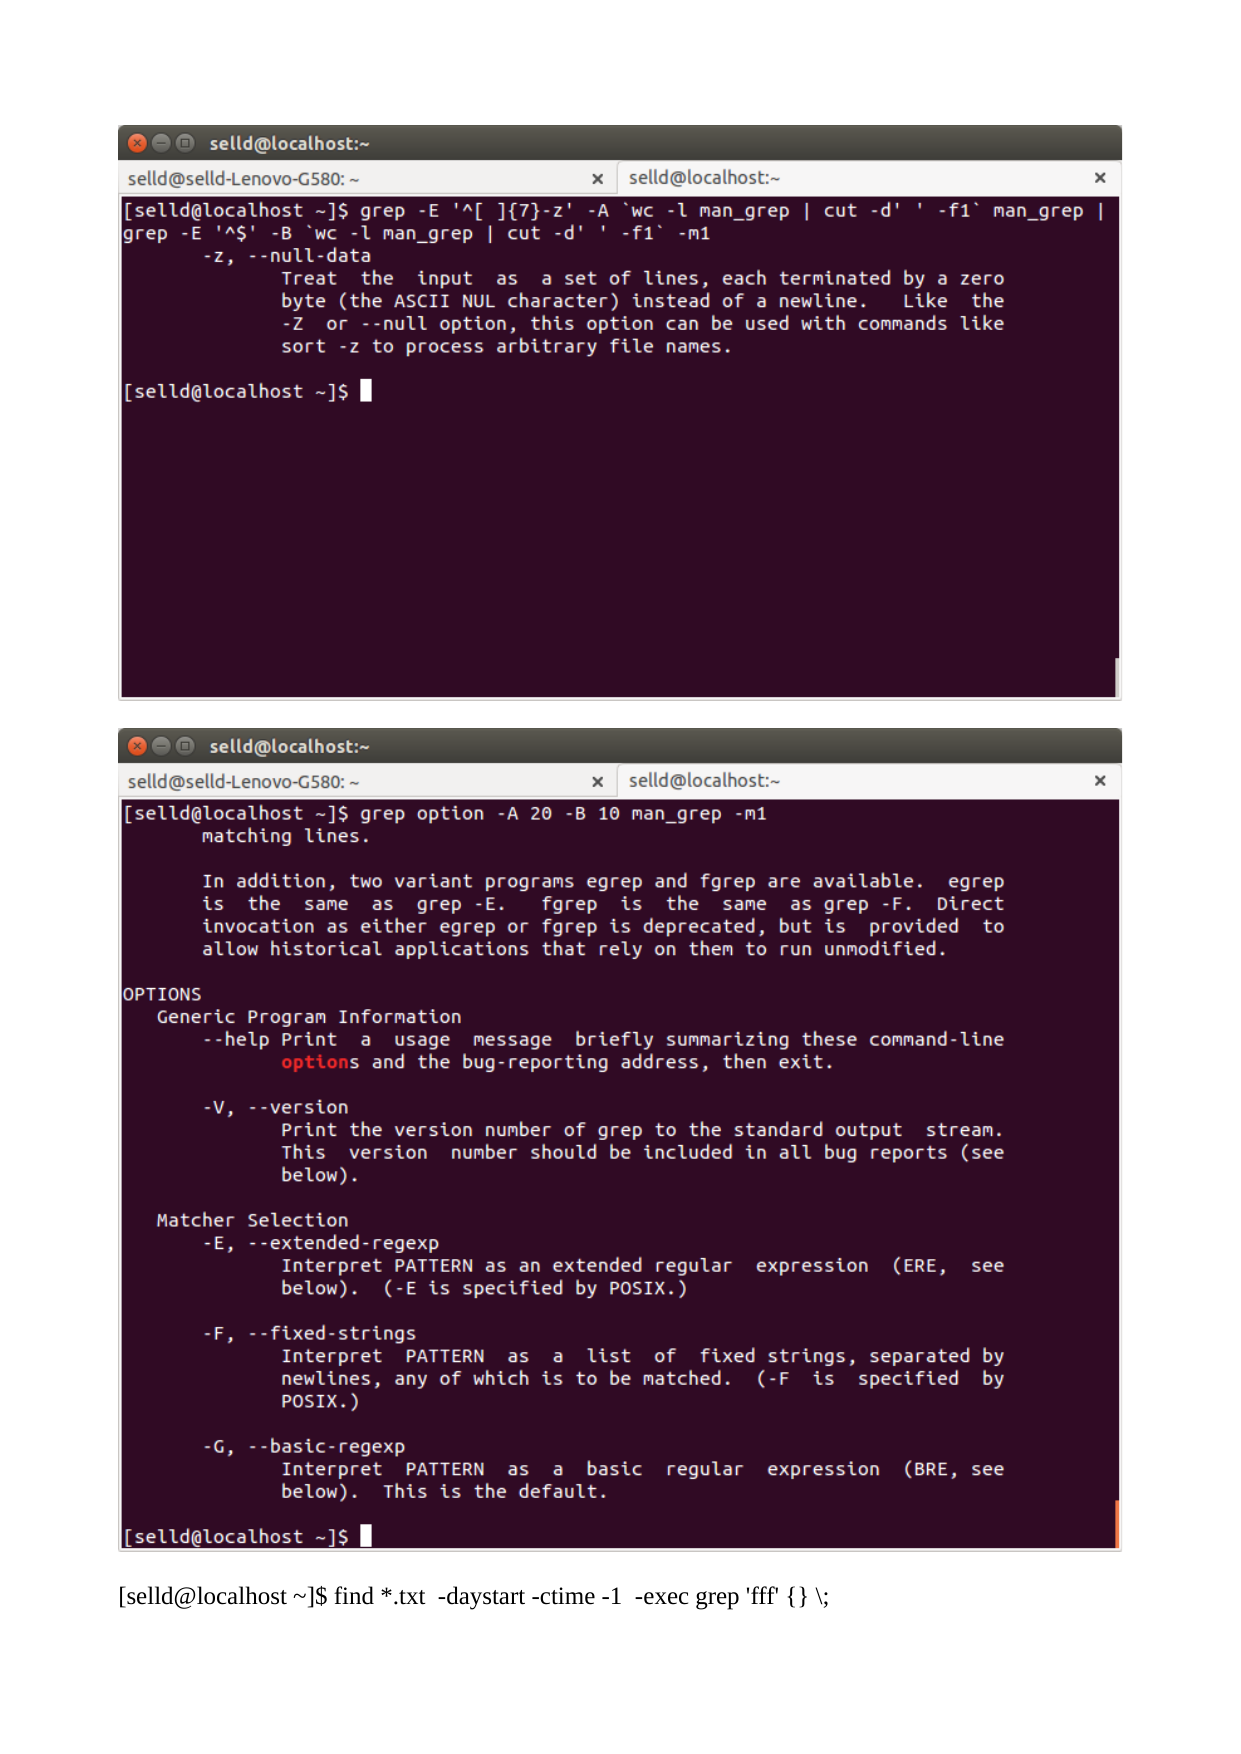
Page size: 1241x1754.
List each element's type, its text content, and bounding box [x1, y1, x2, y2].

text [selld@localhost ~]$ find *.txt -daystart -ctime -1 -exec grep 'fff' {} \; [118, 1581, 1122, 1609]
picture [118, 728, 1123, 1552]
picture [118, 125, 1123, 701]
